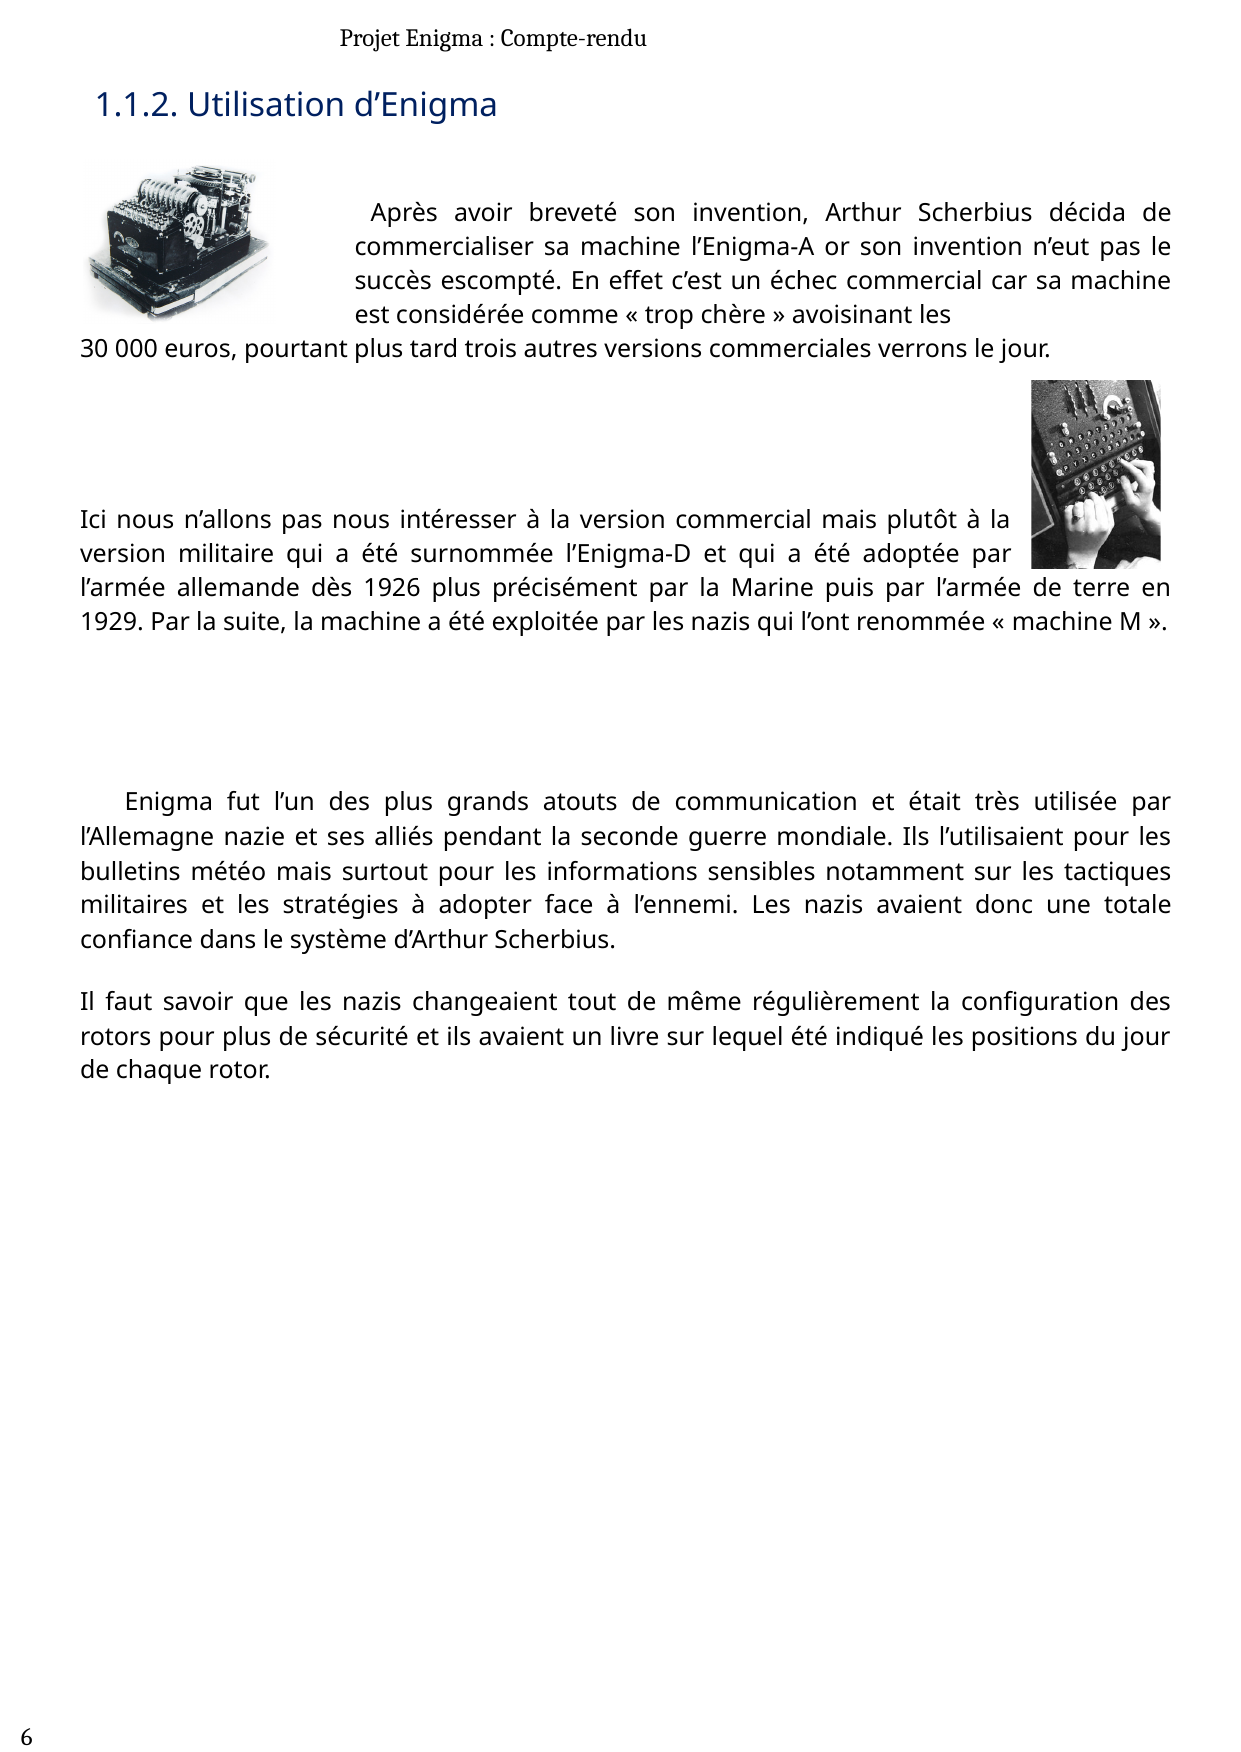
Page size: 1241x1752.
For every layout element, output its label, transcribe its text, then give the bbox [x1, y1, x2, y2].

text Après avoir breveté son invention, Arthur Scherbius décida de commercialiser sa machine l’Enigma-A or son invention n’eut pas le succès escompté. En effet c’est un échec commercial car sa machine est considérée comme « trop chère » avoisinant les [80, 195, 1173, 331]
text 30 000 euros, pourtant plus tard trois autres versions commerciales verrons le jour. [80, 331, 1173, 365]
text Enigma fut l’un des plus grands atouts de communication et était très utilisée par l’Allemagne nazie et ses alliés pendant la seconde guerre mondiale. Ils l’utilisaient pour les bulletins météo mais surtout pour les informations sensibles notamment sur les tactiques militaires et les stratégies à adopter face à l’ennemi. Les nazis avaient donc une totale confiance dans le système d’Arthur Scherbius. [80, 779, 1173, 955]
text Ici nous n’allons pas nous intéresser à la version commercial mais plutôt à la version militaire qui a été surnommée l’Enigma-D et qui a été adoptée par l’armée allemande dès 1926 plus précisément par la Marine puis par l’armée de terre en 1929. Par la suite, la machine a été exploitée par les nazis qui l’ont renommée « machine M ». [80, 501, 1173, 637]
picture [1031, 380, 1161, 569]
text 1.1.2. Utilisation d’Enigma [21, 81, 1221, 127]
text Il faut savoir que les nazis changeaient tout de même régulièrement la configuration des rotors pour plus de sécurité et ils avaient un livre sur lequel été indiqué les positions du jour de chaque rotor. [80, 984, 1173, 1086]
picture [82, 159, 277, 324]
